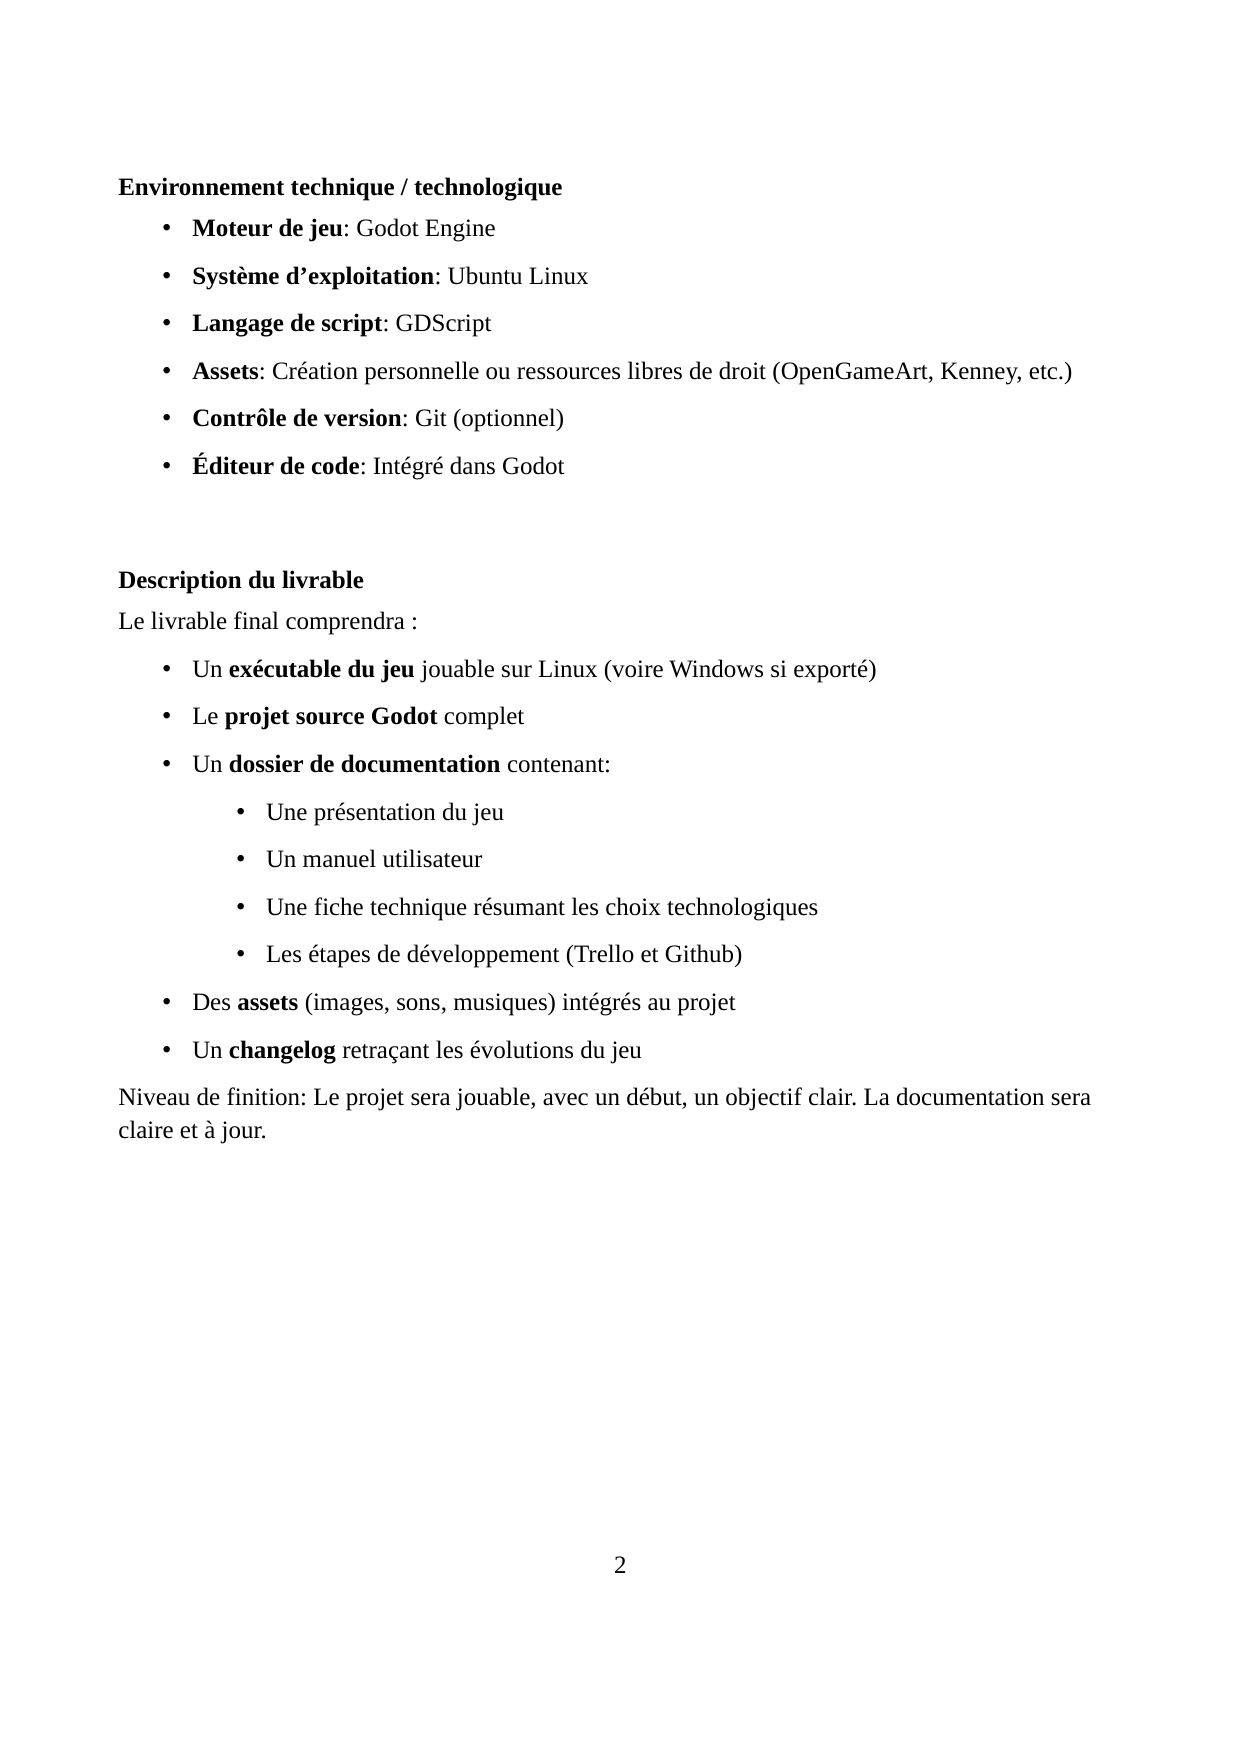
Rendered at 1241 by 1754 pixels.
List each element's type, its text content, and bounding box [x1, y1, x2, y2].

list Un dossier de documentation contenant: [162, 749, 1122, 778]
list Éditeur de code: Intégré dans Godot [162, 451, 1122, 480]
list Moteur de jeu: Godot Engine [162, 213, 1122, 242]
list Une présentation du jeu [236, 797, 1122, 825]
list Un manuel utilisateur [236, 844, 1122, 873]
list Les étapes de développement (Trello et Github) [236, 939, 1122, 968]
list Langage de script: GDScript [162, 308, 1122, 337]
list Contrôle de version: Git (optionnel) [162, 403, 1122, 432]
text 2 [118, 1550, 1122, 1579]
list Une fiche technique résumant les choix technologiques [236, 892, 1122, 921]
subtitle Description du livrable [118, 565, 1122, 594]
list Des assets (images, sons, musiques) intégrés au projet [162, 987, 1122, 1016]
list Système d’exploitation: Ubuntu Linux [162, 261, 1122, 289]
list Le projet source Godot complet [162, 701, 1122, 730]
list Un changelog retraçant les évolutions du jeu [162, 1035, 1122, 1063]
text Le livrable final comprendra : [118, 606, 1122, 635]
list Un exécutable du jeu jouable sur Linux (voire Windows si exporté) [162, 654, 1122, 683]
list Assets: Création personnelle ou ressources libres de droit (OpenGameArt, Kenney, etc.) [162, 356, 1122, 385]
subtitle Environnement technique / technologique [118, 172, 1122, 201]
text Niveau de finition: Le projet sera jouable, avec un début, un objectif clair. La documentation sera claire et à jour. [118, 1082, 1122, 1144]
